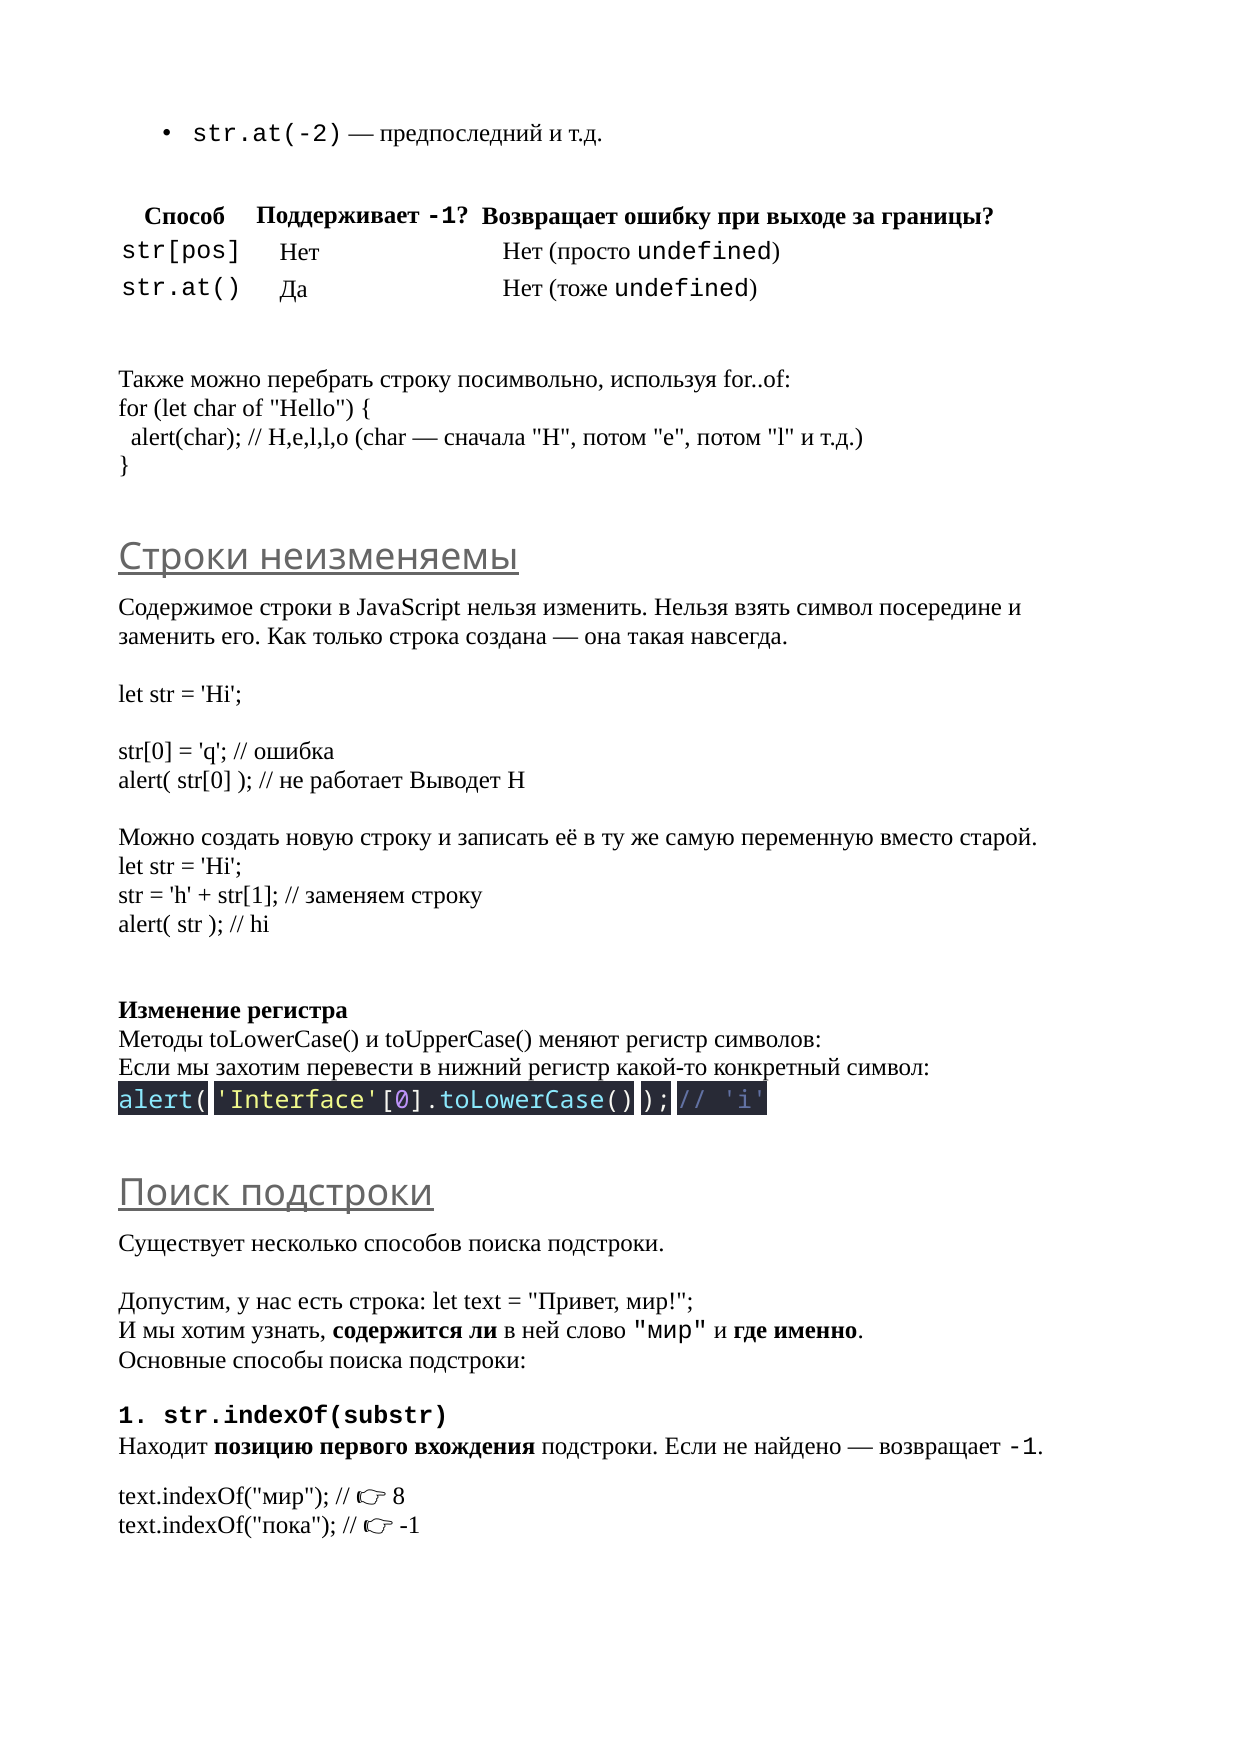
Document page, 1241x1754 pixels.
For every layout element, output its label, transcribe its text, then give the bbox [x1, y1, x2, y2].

subtitle Поиск подстроки [118, 1165, 1122, 1216]
text text.indexOf("мир"); // 👉 8 [118, 1481, 1122, 1510]
text alert( 'Interface'[0].toLowerCase() ); // 'i' [118, 1081, 1122, 1115]
table_cell ❌ Нет (просто undefined) [474, 234, 1002, 270]
text Можно создать новую строку и записать её в ту же самую переменную вместо старой. [118, 822, 1122, 851]
text Также можно перебрать строку посимвольно, используя for..of: [118, 364, 1122, 393]
table_cell ❌ Нет (тоже undefined) [474, 270, 1002, 307]
text Изменение регистра [118, 995, 1122, 1024]
subtitle Строки неизменяемы [118, 529, 1122, 580]
text alert(char); // H,e,l,l,o (char — сначала "H", потом "e", потом "l" и т.д.) [118, 422, 1122, 451]
table_cell str[pos] [118, 234, 251, 270]
text Содержимое строки в JavaScript нельзя изменить. Нельзя взять символ посередине и заменить его. Как только строка создана — она такая навсегда. [118, 592, 1122, 650]
text alert( str[0] ); // не работает Выводет H [118, 765, 1122, 794]
table_header Поддерживает -1? [251, 197, 474, 233]
text } [118, 451, 1122, 479]
table_header Способ [118, 197, 251, 233]
text text.indexOf("пока"); // 👉 -1 [118, 1510, 1122, 1539]
text 1. str.indexOf(substr) [118, 1403, 1122, 1431]
text Допустим, у нас есть строка: let text = "Привет, мир!"; [118, 1286, 1122, 1315]
text Находит позицию первого вхождения подстроки. Если не найдено — возвращает -1. [118, 1431, 1122, 1462]
table_cell ❌ Нет [251, 234, 474, 270]
text let str = 'Hi'; [118, 679, 1122, 707]
text str = 'h' + str[1]; // заменяем строку [118, 880, 1122, 909]
text for (let char of "Hello") { [118, 393, 1122, 422]
text Существует несколько способов поиска подстроки. [118, 1228, 1122, 1257]
list str.at(-2) — предпоследний и т.д. [162, 118, 1122, 149]
text let str = 'Hi'; [118, 851, 1122, 880]
table_cell str.at() [118, 270, 251, 307]
text И мы хотим узнать, содержится ли в ней слово "мир" и где именно. [118, 1315, 1122, 1346]
text alert( str ); // hi [118, 909, 1122, 937]
text Основные способы поиска подстроки: [118, 1346, 1122, 1374]
text Если мы захотим перевести в нижний регистр какой-то конкретный символ: [118, 1052, 1122, 1081]
table_cell ✅ Да [251, 270, 474, 307]
text str[0] = 'q'; // ошибка [118, 736, 1122, 765]
table_header Возвращает ошибку при выходе за границы? [474, 197, 1002, 233]
text Методы toLowerCase() и toUpperCase() меняют регистр символов: [118, 1024, 1122, 1052]
